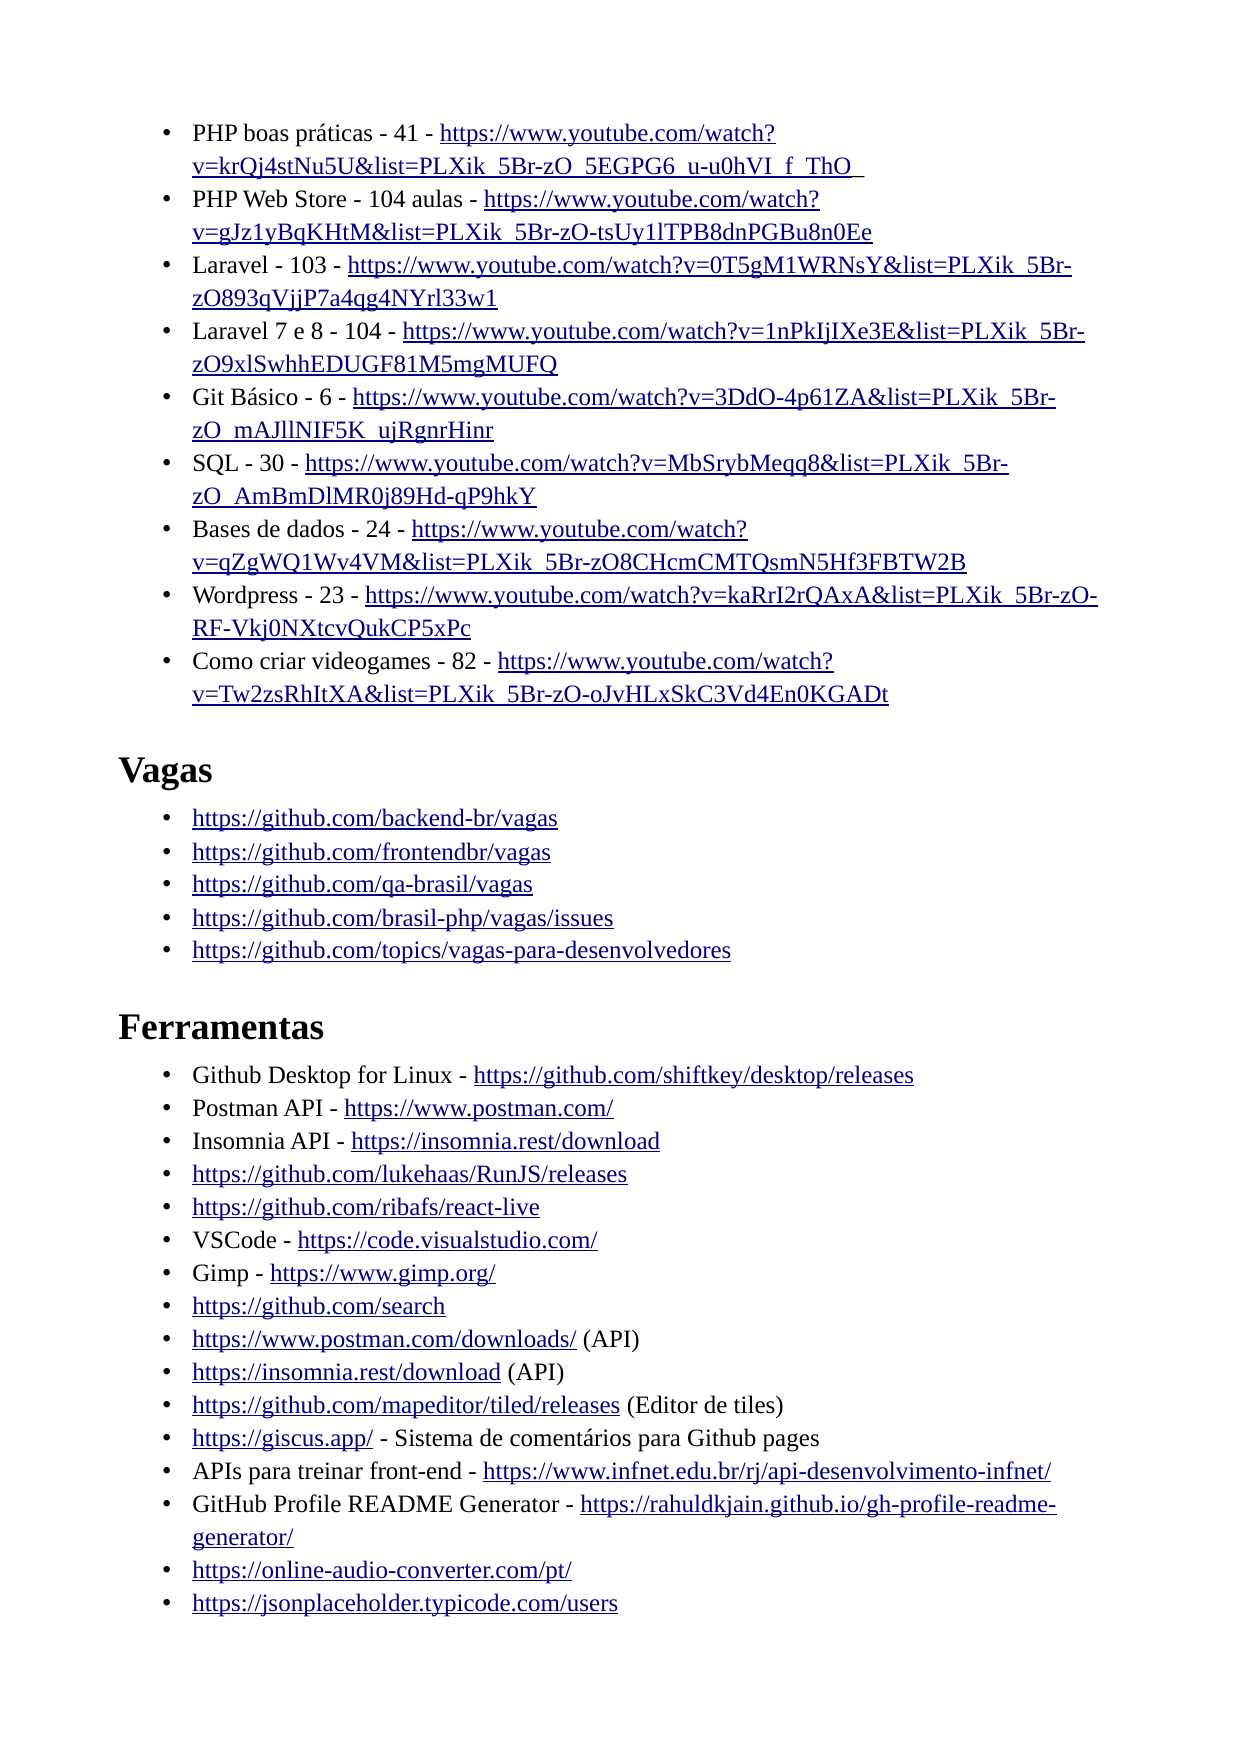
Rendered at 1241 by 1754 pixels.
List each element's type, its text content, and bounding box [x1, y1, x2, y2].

list https://github.com/topics/vagas-para-desenvolvedores [162, 936, 1122, 964]
list GitHub Profile README Generator - https://rahuldkjain.github.io/gh-profile-readme-generator/ [162, 1489, 1122, 1551]
list https://www.postman.com/downloads/ (API) [162, 1324, 1122, 1353]
list PHP boas práticas - 41 - https://www.youtube.com/watch?v=krQj4stNu5U&list=PLXik_5Br-zO_5EGPG6_u-u0hVI_f_ThO_ [162, 118, 1122, 180]
list Wordpress - 23 - https://www.youtube.com/watch?v=kaRrI2rQAxA&list=PLXik_5Br-zO-RF-Vkj0NXtcvQukCP5xPc [162, 580, 1122, 642]
list Como criar videogames - 82 - https://www.youtube.com/watch?v=Tw2zsRhItXA&list=PLXik_5Br-zO-oJvHLxSkC3Vd4En0KGADt [162, 646, 1122, 708]
list https://giscus.app/ - Sistema de comentários para Github pages [162, 1423, 1122, 1452]
list SQL - 30 - https://www.youtube.com/watch?v=MbSrybMeqq8&list=PLXik_5Br-zO_AmBmDlMR0j89Hd-qP9hkY [162, 448, 1122, 510]
list Bases de dados - 24 - https://www.youtube.com/watch?v=qZgWQ1Wv4VM&list=PLXik_5Br-zO8CHcmCMTQsmN5Hf3FBTW2B [162, 514, 1122, 576]
list https://github.com/search [162, 1291, 1122, 1319]
list Laravel - 103 - https://www.youtube.com/watch?v=0T5gM1WRNsY&list=PLXik_5Br-zO893qVjjP7a4qg4NYrl33w1 [162, 250, 1122, 312]
list https://github.com/brasil-php/vagas/issues [162, 903, 1122, 931]
list https://github.com/backend-br/vagas [162, 803, 1122, 832]
list https://online-audio-converter.com/pt/ [162, 1555, 1122, 1584]
list https://github.com/ribafs/react-live [162, 1192, 1122, 1221]
list https://github.com/mapeditor/tiled/releases (Editor de tiles) [162, 1390, 1122, 1419]
subtitle Ferramentas [118, 1004, 1122, 1047]
list https://insomnia.rest/download (API) [162, 1357, 1122, 1386]
list https://github.com/frontendbr/vagas [162, 837, 1122, 865]
list VSCode - https://code.visualstudio.com/ [162, 1225, 1122, 1253]
list PHP Web Store - 104 aulas - https://www.youtube.com/watch?v=gJz1yBqKHtM&list=PLXik_5Br-zO-tsUy1lTPB8dnPGBu8n0Ee [162, 184, 1122, 246]
list Git Básico - 6 - https://www.youtube.com/watch?v=3DdO-4p61ZA&list=PLXik_5Br-zO_mAJllNIF5K_ujRgnrHinr [162, 382, 1122, 444]
list Insomnia API - https://insomnia.rest/download [162, 1126, 1122, 1154]
list Postman API - https://www.postman.com/ [162, 1093, 1122, 1121]
list APIs para treinar front-end - https://www.infnet.edu.br/rj/api-desenvolvimento-infnet/ [162, 1456, 1122, 1485]
list Gimp - https://www.gimp.org/ [162, 1258, 1122, 1287]
list Github Desktop for Linux - https://github.com/shiftkey/desktop/releases [162, 1060, 1122, 1088]
subtitle Vagas [118, 748, 1122, 791]
list Laravel 7 e 8 - 104 - https://www.youtube.com/watch?v=1nPkIjIXe3E&list=PLXik_5Br-zO9xlSwhhEDUGF81M5mgMUFQ [162, 316, 1122, 378]
list https://jsonplaceholder.typicode.com/users [162, 1588, 1122, 1617]
list https://github.com/lukehaas/RunJS/releases [162, 1159, 1122, 1187]
list https://github.com/qa-brasil/vagas [162, 869, 1122, 898]
